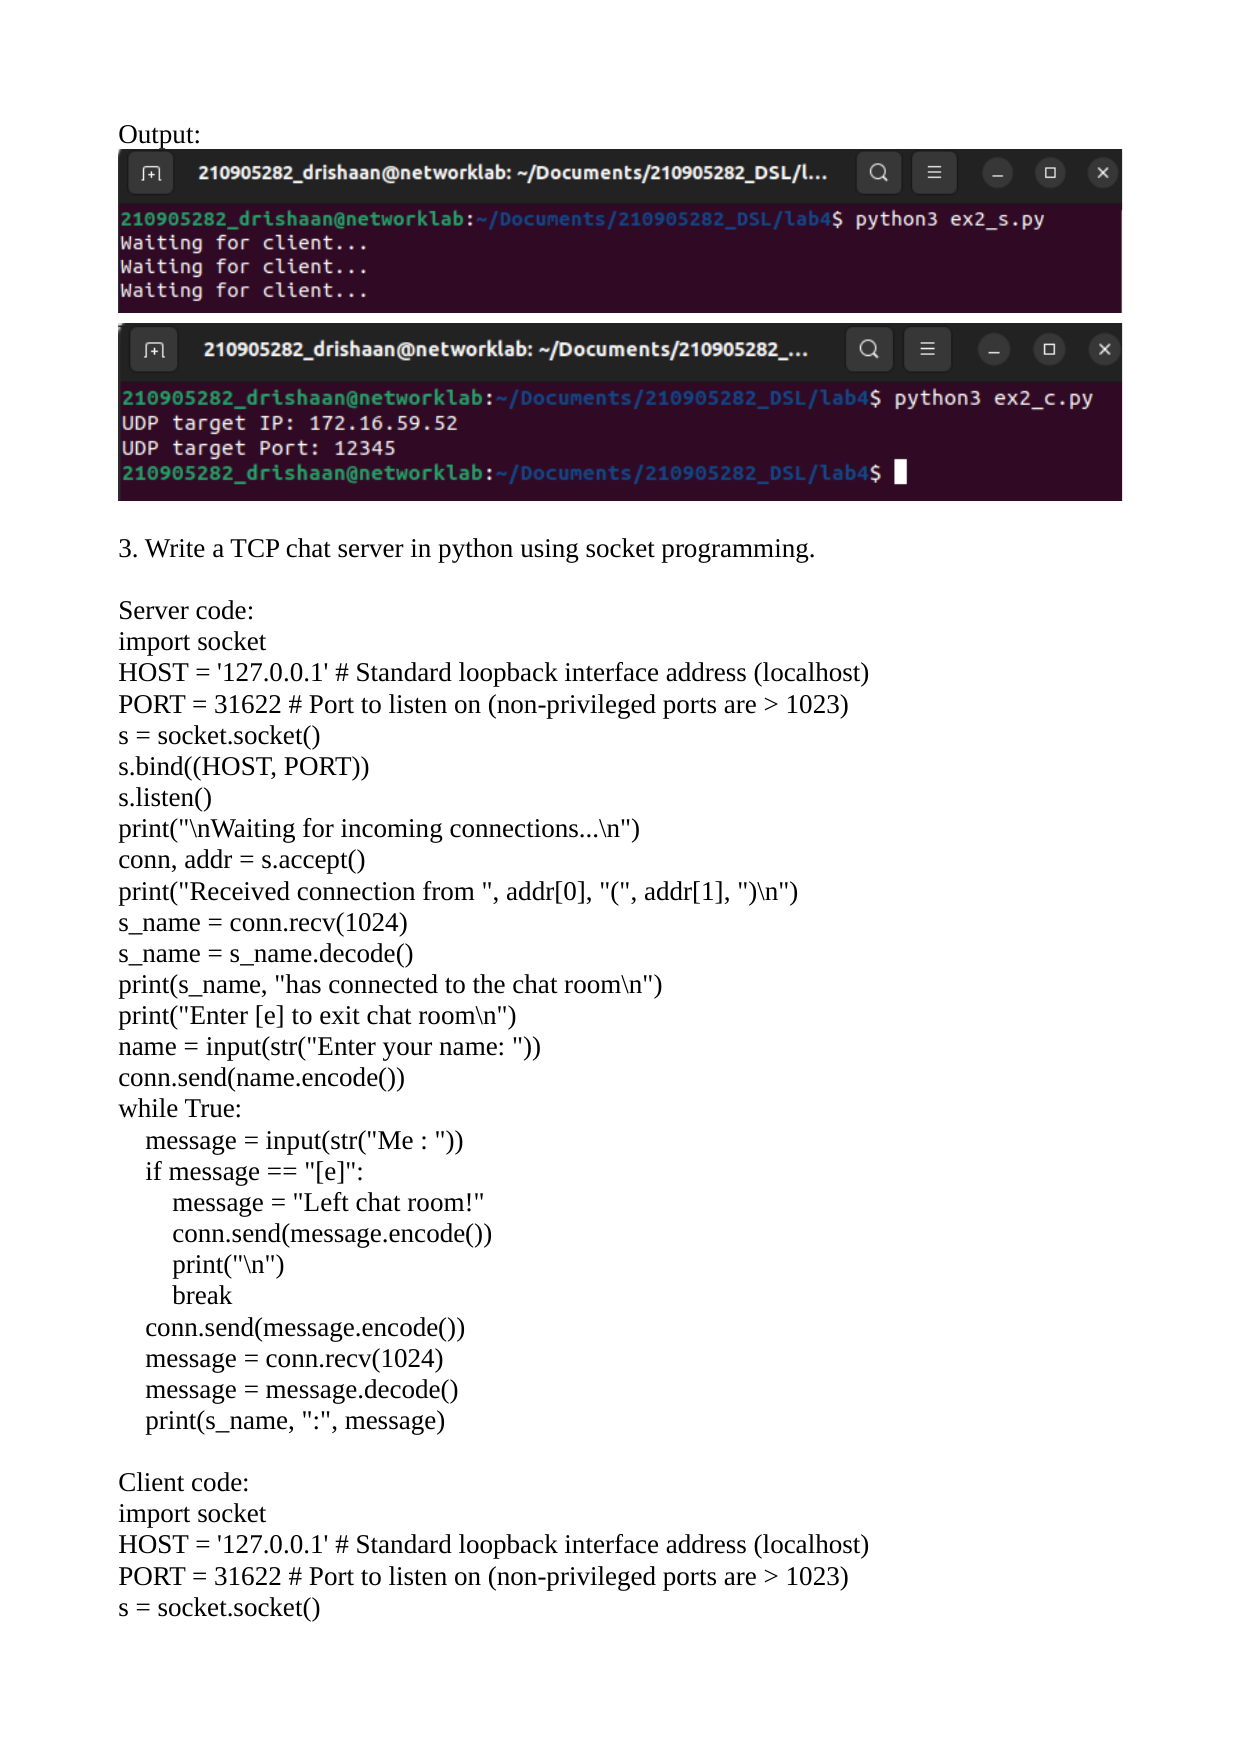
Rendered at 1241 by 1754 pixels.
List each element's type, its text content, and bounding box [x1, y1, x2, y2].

text s_name = s_name.decode() [118, 937, 1122, 968]
text HOST = '127.0.0.1' # Standard loopback interface address (localhost) [118, 657, 1122, 688]
text print("\n") [118, 1248, 1122, 1279]
text print("Received connection from ", addr[0], "(", addr[1], ")\n") [118, 874, 1122, 906]
text print("\nWaiting for incoming connections...\n") [118, 812, 1122, 843]
text s_name = conn.recv(1024) [118, 906, 1122, 937]
text print(s_name, "has connected to the chat room\n") [118, 968, 1122, 999]
text name = input(str("Enter your name: ")) [118, 1030, 1122, 1061]
text conn, addr = s.accept() [118, 843, 1122, 874]
text s = socket.socket() [118, 1591, 1122, 1622]
text conn.send(message.encode()) [118, 1311, 1122, 1342]
picture [118, 149, 1123, 313]
text conn.send(name.encode()) [118, 1061, 1122, 1093]
text import socket [118, 625, 1122, 657]
text import socket [118, 1497, 1122, 1529]
text print("Enter [e] to exit chat room\n") [118, 999, 1122, 1030]
text conn.send(message.encode()) [118, 1217, 1122, 1248]
picture [118, 323, 1123, 501]
text message = message.decode() [118, 1373, 1122, 1404]
text s.listen() [118, 781, 1122, 812]
text PORT = 31622 # Port to listen on (non-privileged ports are > 1023) [118, 1560, 1122, 1591]
text Output: [118, 118, 1122, 149]
text if message == "[e]": [118, 1155, 1122, 1186]
text Client code: [118, 1466, 1122, 1497]
text HOST = '127.0.0.1' # Standard loopback interface address (localhost) [118, 1529, 1122, 1560]
text s = socket.socket() [118, 719, 1122, 750]
text PORT = 31622 # Port to listen on (non-privileged ports are > 1023) [118, 688, 1122, 719]
text print(s_name, ":", message) [118, 1404, 1122, 1435]
text message = input(str("Me : ")) [118, 1124, 1122, 1155]
text Server code: [118, 594, 1122, 625]
text while True: [118, 1093, 1122, 1124]
text 3. Write a TCP chat server in python using socket programming. [118, 532, 1122, 563]
text message = "Left chat room!" [118, 1186, 1122, 1217]
text break [118, 1279, 1122, 1311]
text message = conn.recv(1024) [118, 1342, 1122, 1373]
text s.bind((HOST, PORT)) [118, 750, 1122, 781]
